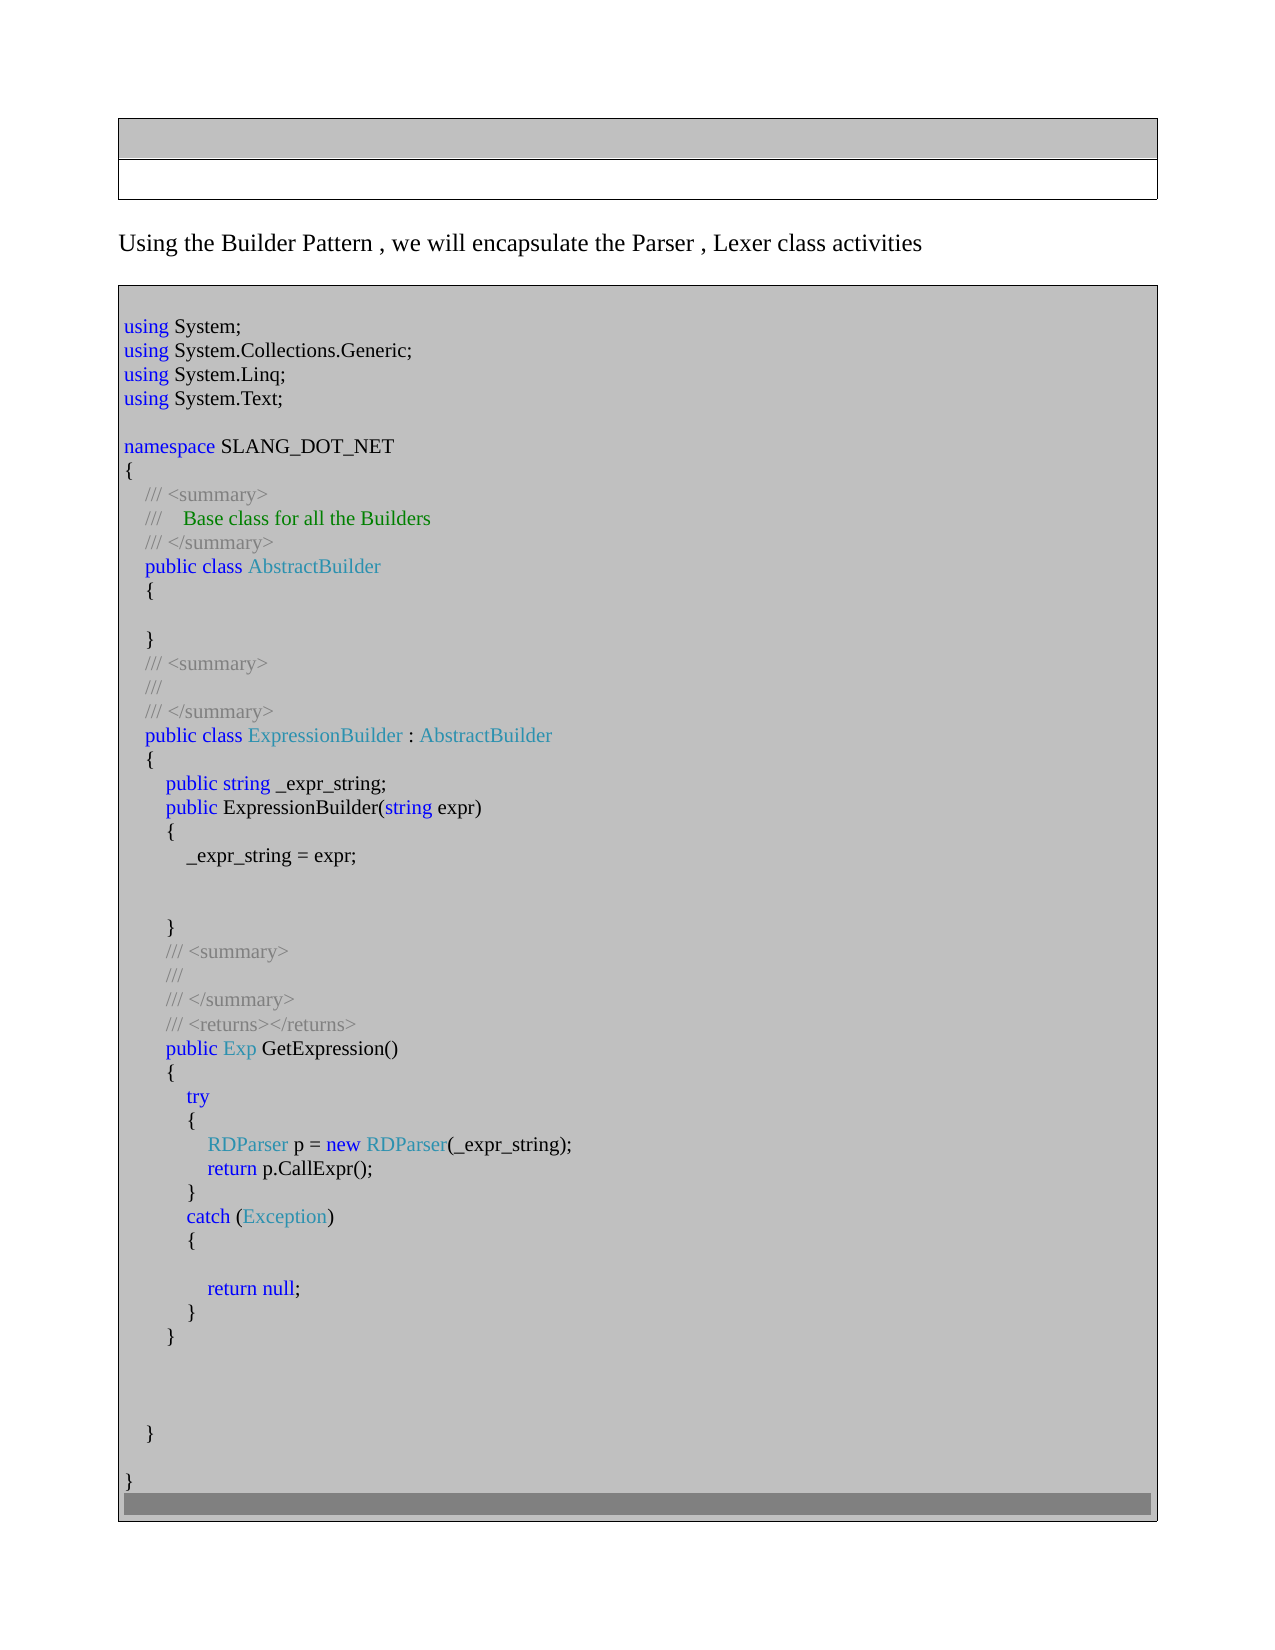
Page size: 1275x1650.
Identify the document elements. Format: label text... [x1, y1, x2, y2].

table_header [119, 119, 1157, 158]
table_cell [119, 160, 1157, 199]
text Using the Builder Pattern , we will encapsulate the Parser , Lexer class activities [118, 228, 1157, 256]
table_header using System; using System.Collections.Generic; using System.Linq; using System.Text; namespace SLANG_DOT_NET { /// <summary> /// Base class for all the Builders /// </summary> public class AbstractBuilder { } /// <summary> /// /// </summary> public class ExpressionBuilder : AbstractBuilder { public string _expr_string; public ExpressionBuilder(string expr) { _expr_string = expr; } /// <summary> /// /// </summary> /// <returns></returns> public Exp GetExpression() { try { RDParser p = new RDParser(_expr_string); return p.CallExpr(); } catch (Exception) { return null; } } } } [119, 286, 1157, 1521]
